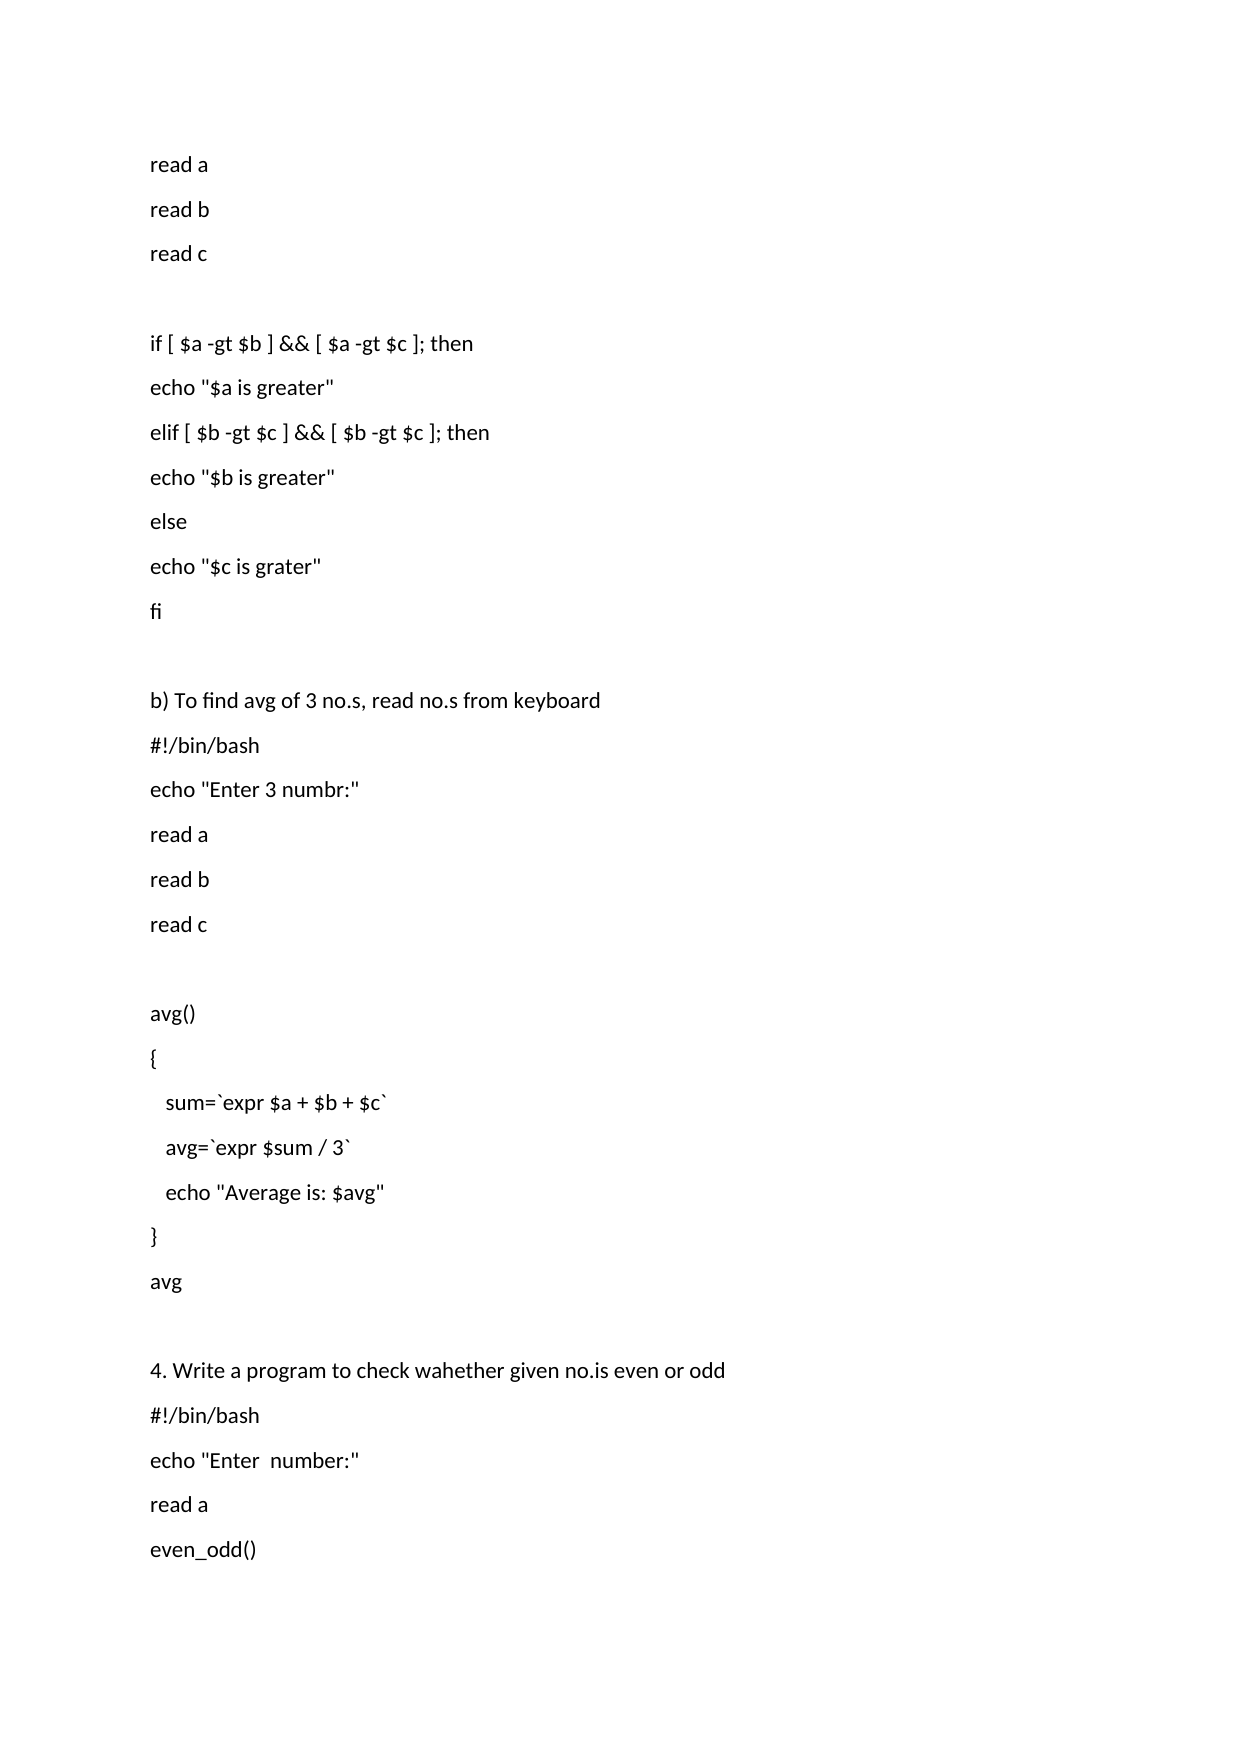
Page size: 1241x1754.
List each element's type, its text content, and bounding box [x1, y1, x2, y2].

text read c [150, 239, 1090, 267]
text elif [ $b -gt $c ] && [ $b -gt $c ]; then [150, 418, 1090, 446]
text echo "$c is grater" [150, 552, 1090, 580]
text read b [150, 195, 1090, 223]
text read a [150, 820, 1090, 848]
text #!/bin/bash [150, 1401, 1090, 1429]
text sum=`expr $a + $b + $c` [150, 1088, 1090, 1116]
text even_odd() [150, 1535, 1090, 1563]
text } [150, 1222, 1090, 1251]
text echo "Average is: $avg" [150, 1178, 1090, 1206]
text read a [150, 1491, 1090, 1519]
text fi [150, 597, 1090, 625]
text { [150, 1044, 1090, 1072]
text read a [150, 150, 1090, 178]
text echo "Enter 3 numbr:" [150, 776, 1090, 804]
text echo "Enter number:" [150, 1446, 1090, 1474]
text if [ $a -gt $b ] && [ $a -gt $c ]; then [150, 329, 1090, 357]
text read c [150, 910, 1090, 938]
text avg() [150, 999, 1090, 1027]
text avg=`expr $sum / 3` [150, 1133, 1090, 1161]
text read b [150, 865, 1090, 893]
text #!/bin/bash [150, 731, 1090, 759]
text 4. Write a program to check wahether given no.is even or odd [150, 1357, 1090, 1384]
text echo "$a is greater" [150, 373, 1090, 401]
text echo "$b is greater" [150, 463, 1090, 491]
text b) To find avg of 3 no.s, read no.s from keyboard [150, 686, 1090, 714]
text avg [150, 1267, 1090, 1295]
text else [150, 507, 1090, 536]
